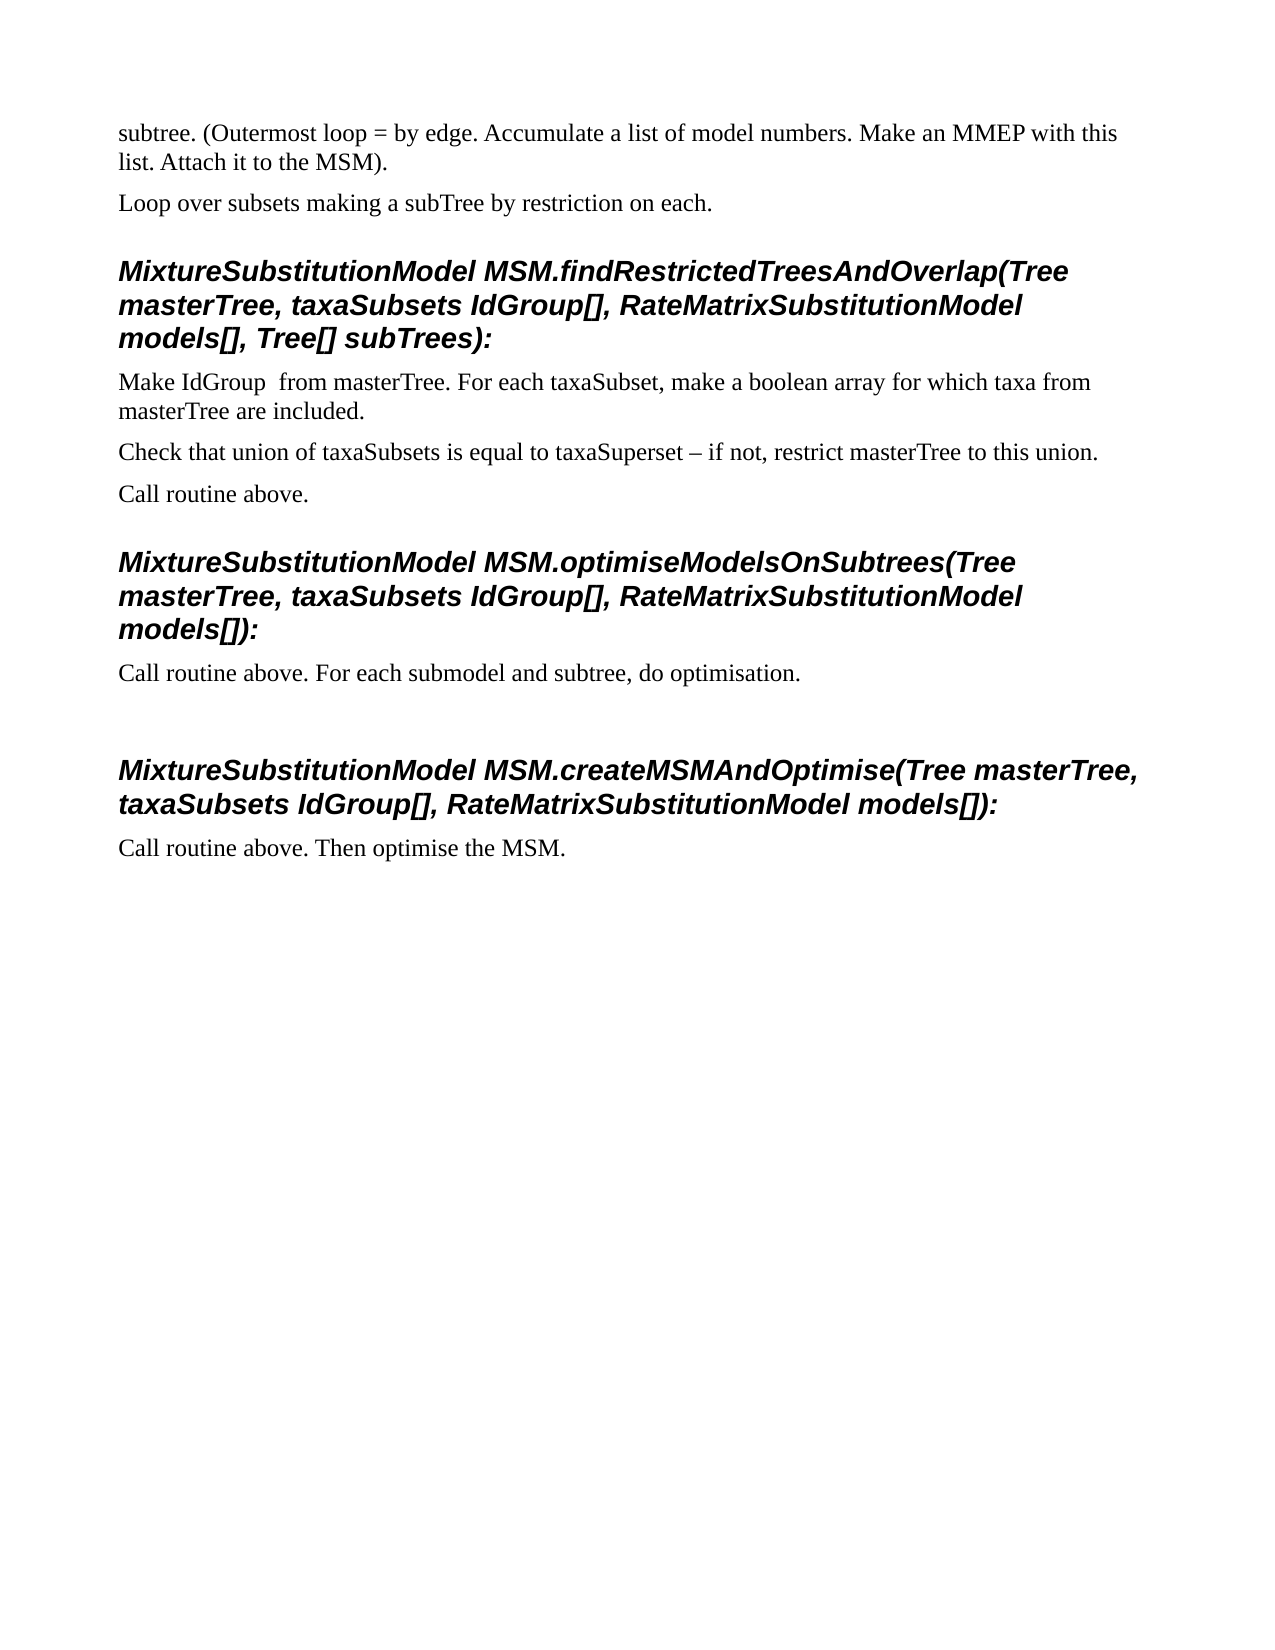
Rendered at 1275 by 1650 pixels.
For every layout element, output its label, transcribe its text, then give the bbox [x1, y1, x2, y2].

text Call routine above. Then optimise the MSM. [118, 833, 1157, 861]
subtitle MixtureSubstitutionModel MSM.findRestrictedTreesAndOverlap(Tree masterTree, taxaSubsets IdGroup[], RateMatrixSubstitutionModel models[], Tree[] subTrees): [118, 254, 1157, 355]
text subtree. (Outermost loop = by edge. Accumulate a list of model numbers. Make an MMEP with this list. Attach it to the MSM). [118, 118, 1157, 176]
text Call routine above. [118, 479, 1157, 507]
subtitle MixtureSubstitutionModel MSM.optimiseModelsOnSubtrees(Tree masterTree, taxaSubsets IdGroup[], RateMatrixSubstitutionModel models[]): [118, 545, 1157, 646]
text Make IdGroup from masterTree. For each taxaSubset, make a boolean array for which taxa from masterTree are included. [118, 367, 1157, 425]
subtitle MixtureSubstitutionModel MSM.createMSMAndOptimise(Tree masterTree, taxaSubsets IdGroup[], RateMatrixSubstitutionModel models[]): [118, 753, 1157, 820]
text Loop over subsets making a subTree by restriction on each. [118, 188, 1157, 217]
text Check that union of taxaSubsets is equal to taxaSuperset – if not, restrict masterTree to this union. [118, 437, 1157, 466]
text Call routine above. For each submodel and subtree, do optimisation. [118, 658, 1157, 687]
